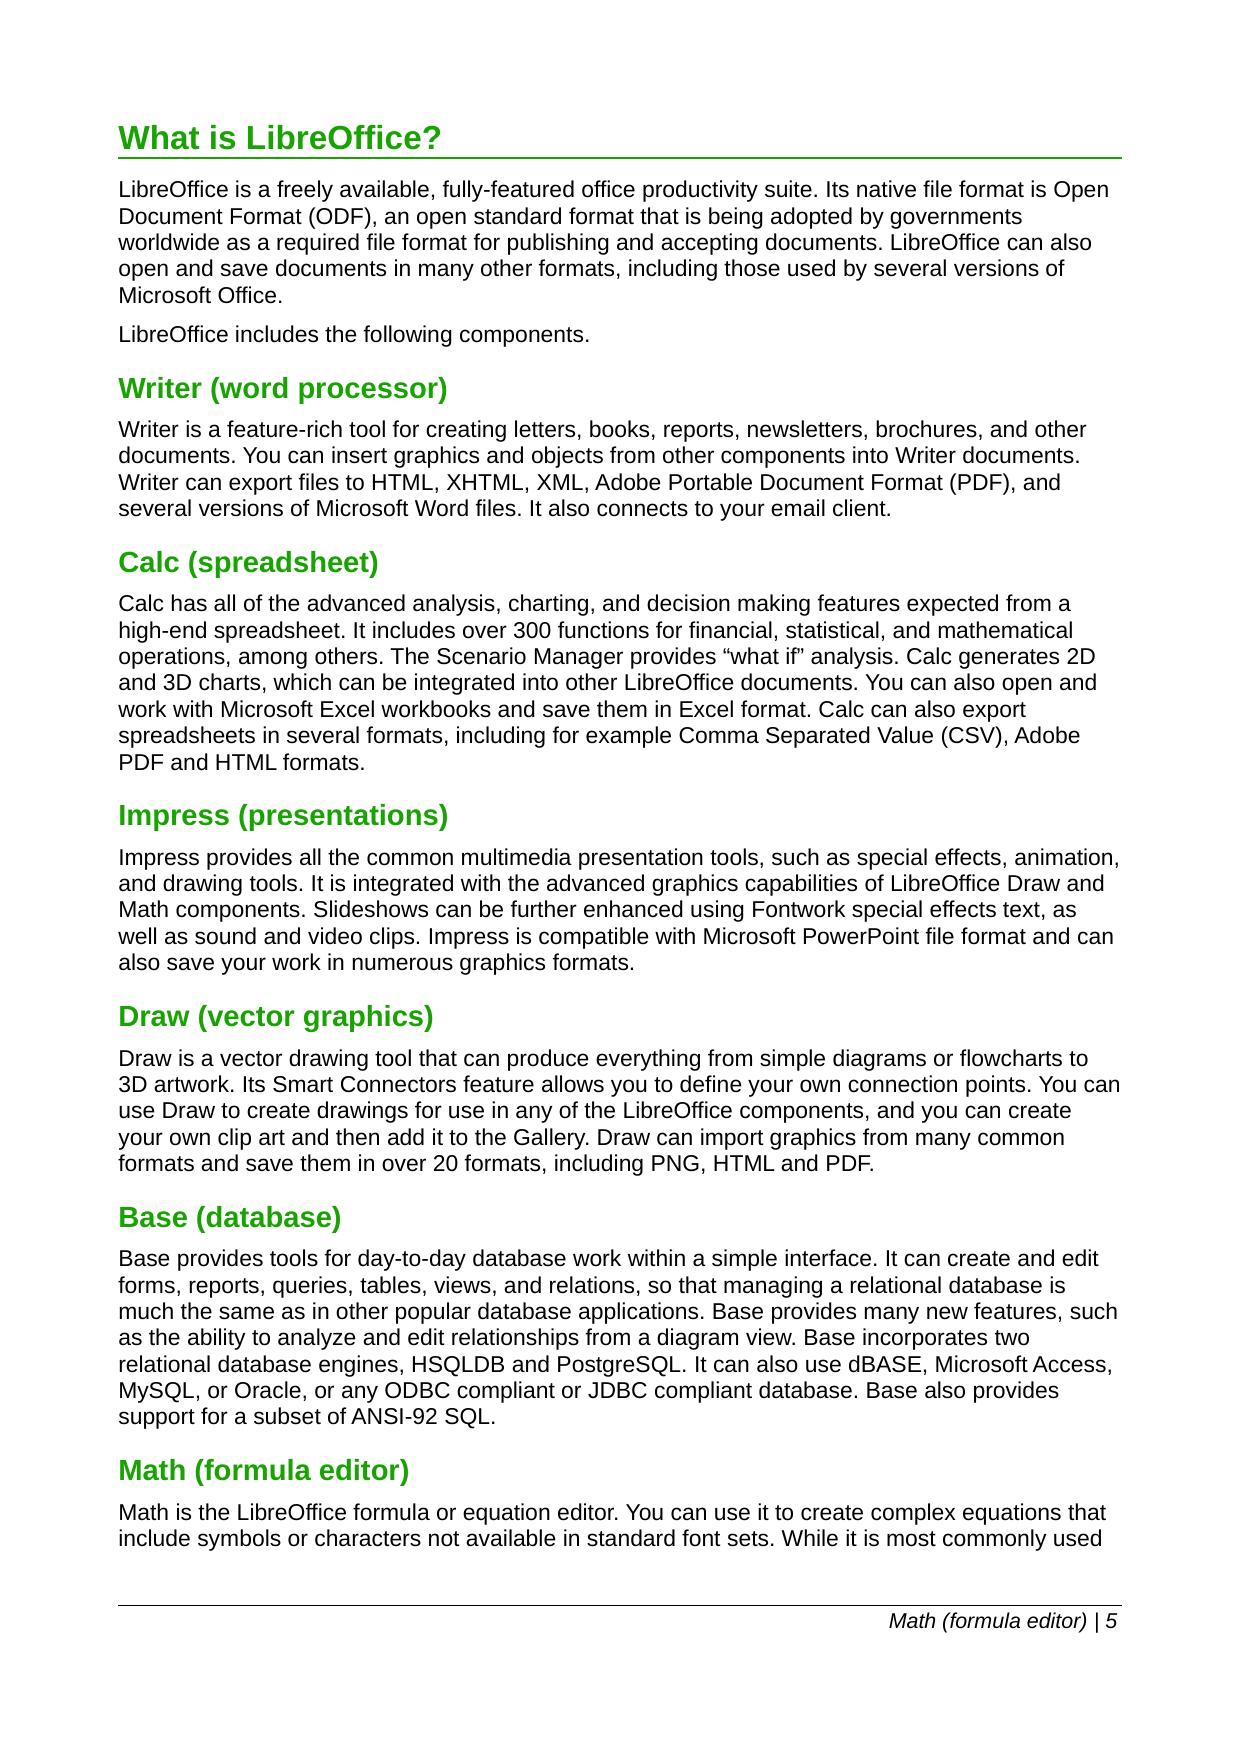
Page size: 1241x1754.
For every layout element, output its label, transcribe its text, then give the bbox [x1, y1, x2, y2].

text Writer is a feature-rich tool for creating letters, books, reports, newsletters, brochures, and other documents. You can insert graphics and objects from other components into Writer documents. Writer can export files to HTML, XHTML, XML, Adobe Portable Document Format (PDF), and several versions of Microsoft Word files. It also connects to your email client. [118, 416, 1122, 521]
subtitle Base (database) [118, 1200, 1122, 1233]
text Base provides tools for day-to-day database work within a simple interface. It can create and edit forms, reports, queries, tables, views, and relations, so that managing a relational database is much the same as in other popular database applications. Base provides many new features, such as the ability to analyze and edit relationships from a diagram view. Base incorporates two relational database engines, HSQLDB and PostgreSQL. It can also use dBASE, Microsoft Access, MySQL, or Oracle, or any ODBC compliant or JDBC compliant database. Base also provides support for a subset of ANSI-92 SQL. [118, 1245, 1122, 1430]
subtitle Calc (spreadsheet) [118, 545, 1122, 578]
subtitle Math (formula editor) [118, 1453, 1122, 1487]
text Calc has all of the advanced analysis, charting, and decision making features expected from a high-end spreadsheet. It includes over 300 functions for financial, statistical, and mathematical operations, among others. The Scenario Manager provides “what if” analysis. Calc generates 2D and 3D charts, which can be integrated into other LibreOffice documents. You can also open and work with Microsoft Excel workbooks and save them in Excel format. Calc can also export spreadsheets in several formats, including for example Comma Separated Value (CSV), Adobe PDF and HTML formats. [118, 590, 1122, 775]
subtitle Writer (word processor) [118, 371, 1122, 404]
text Math is the LibreOffice formula or equation editor. You can use it to create complex equations that include symbols or characters not available in standard font sets. While it is most commonly used [118, 1499, 1122, 1551]
text Impress provides all the common multimedia presentation tools, such as special effects, animation, and drawing tools. It is integrated with the advanced graphics capabilities of LibreOffice Draw and Math components. Slideshows can be further enhanced using Fontwork special effects text, as well as sound and video clips. Impress is compatible with Microsoft PowerPoint file format and can also save your work in numerous graphics formats. [118, 844, 1122, 976]
subtitle Impress (presentations) [118, 798, 1122, 832]
text Draw is a vector drawing tool that can produce everything from simple diagrams or flowcharts to 3D artwork. Its Smart Connectors feature allows you to define your own connection points. You can use Draw to create drawings for use in any of the LibreOffice components, and you can create your own clip art and then add it to the Gallery. Draw can import graphics from many common formats and save them in over 20 formats, including PNG, HTML and PDF. [118, 1044, 1122, 1176]
subtitle What is LibreOffice? [118, 118, 1122, 157]
text LibreOffice is a freely available, fully-featured office productivity suite. Its native file format is Open Document Format (ODF), an open standard format that is being adopted by governments worldwide as a required file format for publishing and accepting documents. LibreOffice can also open and save documents in many other formats, including those used by several versions of Microsoft Office. [118, 176, 1122, 308]
text LibreOffice includes the following components. [118, 321, 1122, 347]
subtitle Draw (vector graphics) [118, 999, 1122, 1033]
